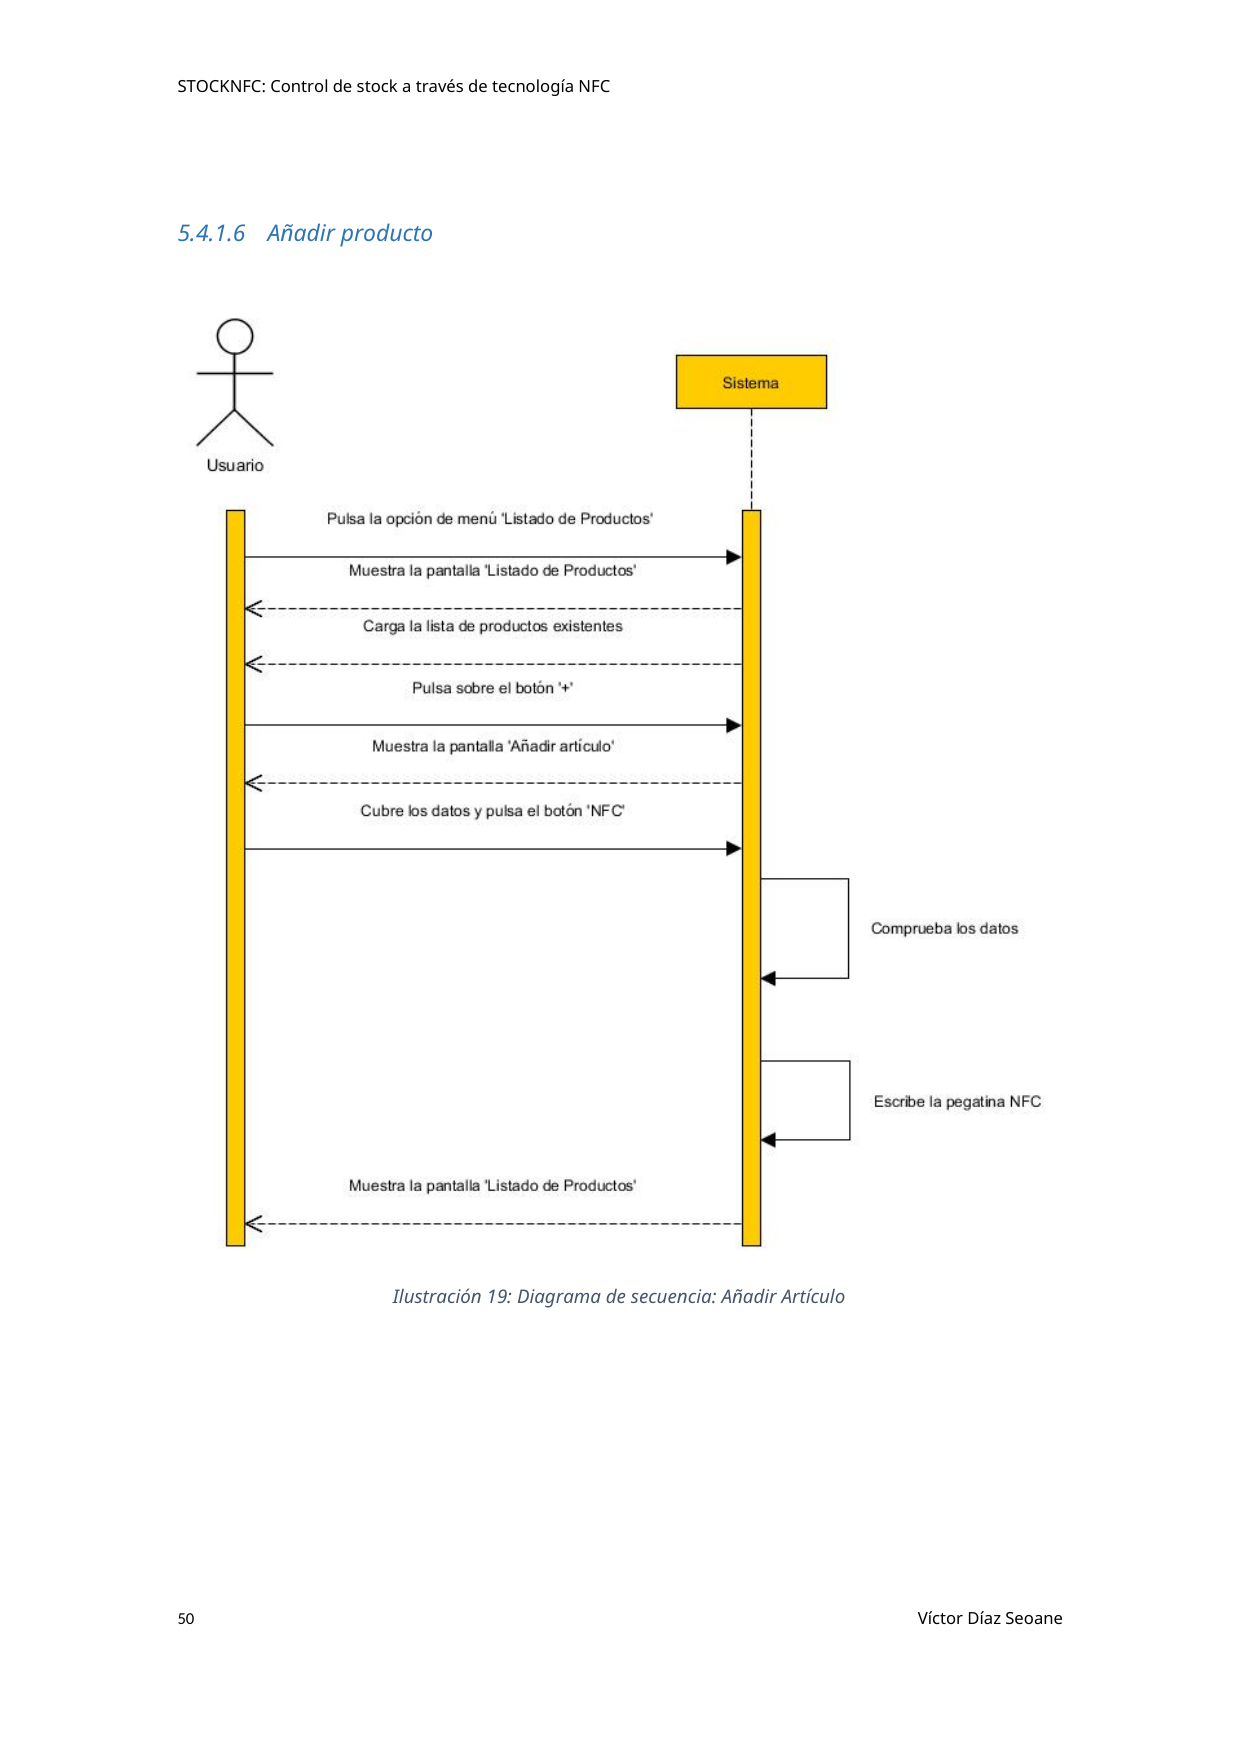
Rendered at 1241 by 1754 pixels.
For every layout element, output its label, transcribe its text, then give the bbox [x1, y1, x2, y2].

text Ilustración 19: Diagrama de secuencia: Añadir Artículo [177, 1283, 1063, 1309]
subtitle Añadir producto [177, 217, 1063, 249]
